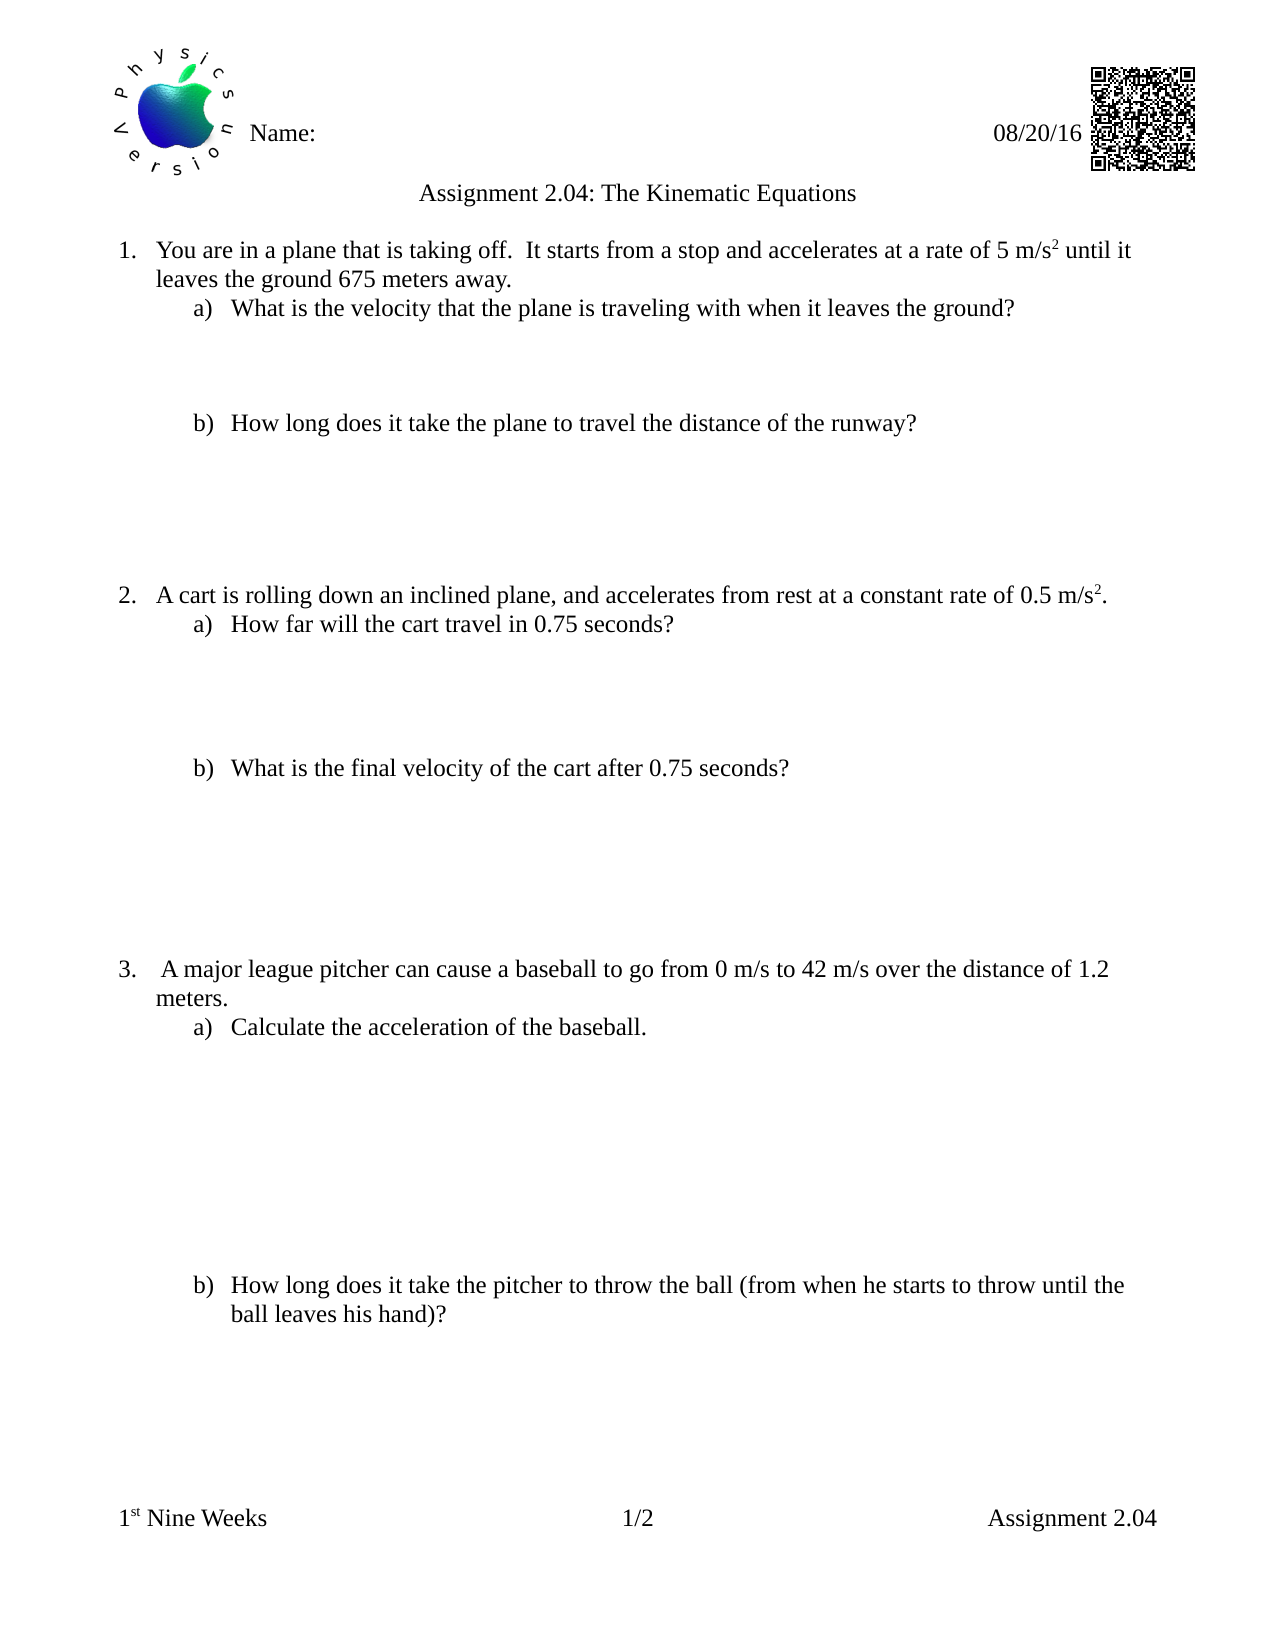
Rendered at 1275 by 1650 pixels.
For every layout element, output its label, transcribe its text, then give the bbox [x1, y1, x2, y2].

list How long does it take the pitcher to throw the ball (from when he starts to throw until the ball leaves his hand)? [193, 1271, 1157, 1328]
picture [113, 48, 234, 176]
list A cart is rolling down an inclined plane, and accelerates from rest at a constant rate of 0.5 m/s2. [118, 581, 1157, 609]
list How far will the cart travel in 0.75 seconds? [193, 609, 1157, 638]
list What is the velocity that the plane is traveling with when it leaves the ground? [193, 293, 1157, 322]
list A major league pitcher can cause a baseball to go from 0 m/s to 42 m/s over the distance of 1.2 meters. [118, 954, 1157, 1012]
list Calculate the acceleration of the baseball. [193, 1012, 1157, 1041]
picture [1082, 58, 1203, 179]
list You are in a plane that is taking off. It starts from a stop and accelerates at a rate of 5 m/s2 until it leaves the ground 675 meters away. [118, 236, 1157, 293]
text Assignment 2.04: The Kinematic Equations [118, 176, 1157, 207]
list What is the final velocity of the cart after 0.75 seconds? [193, 753, 1157, 782]
list How long does it take the plane to travel the distance of the runway? [193, 408, 1157, 437]
